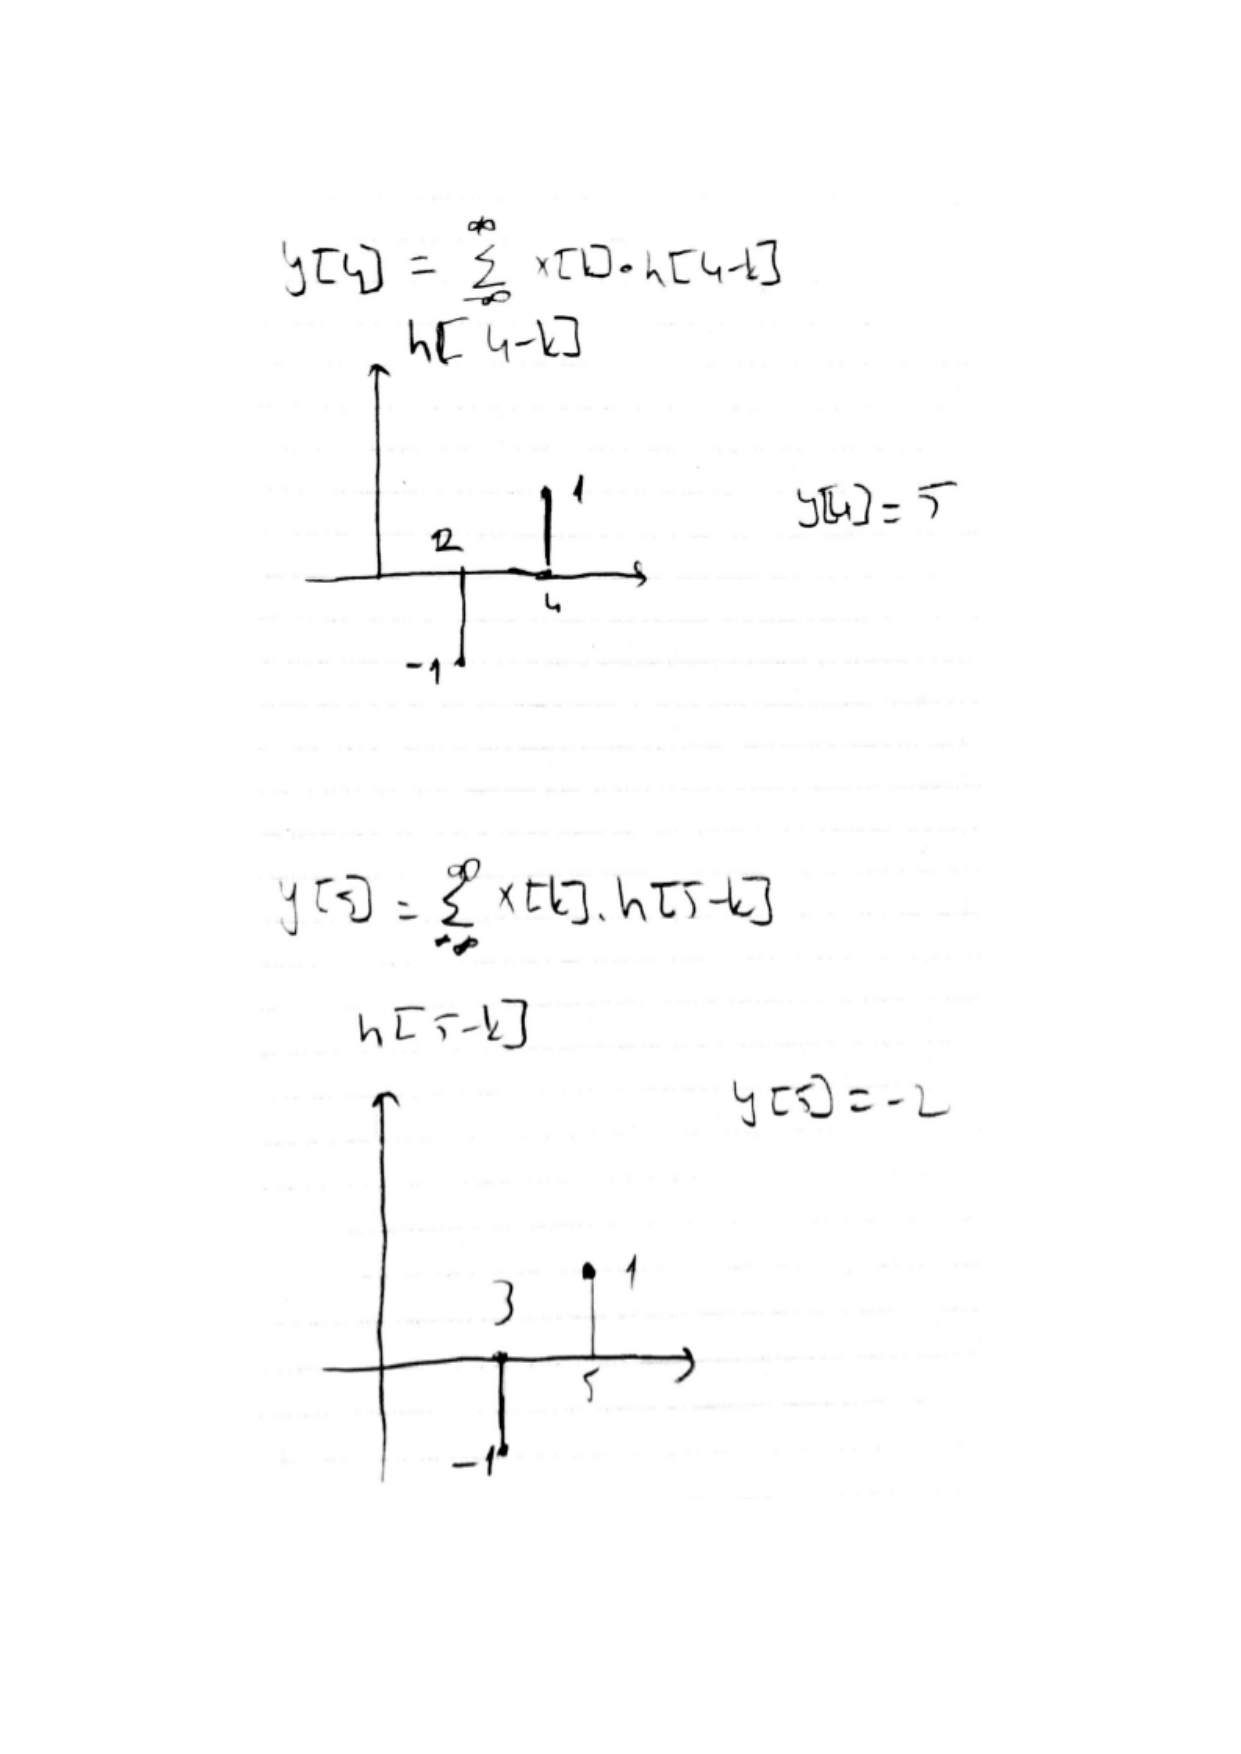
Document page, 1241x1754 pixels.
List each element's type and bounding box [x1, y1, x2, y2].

picture [259, 167, 982, 1499]
